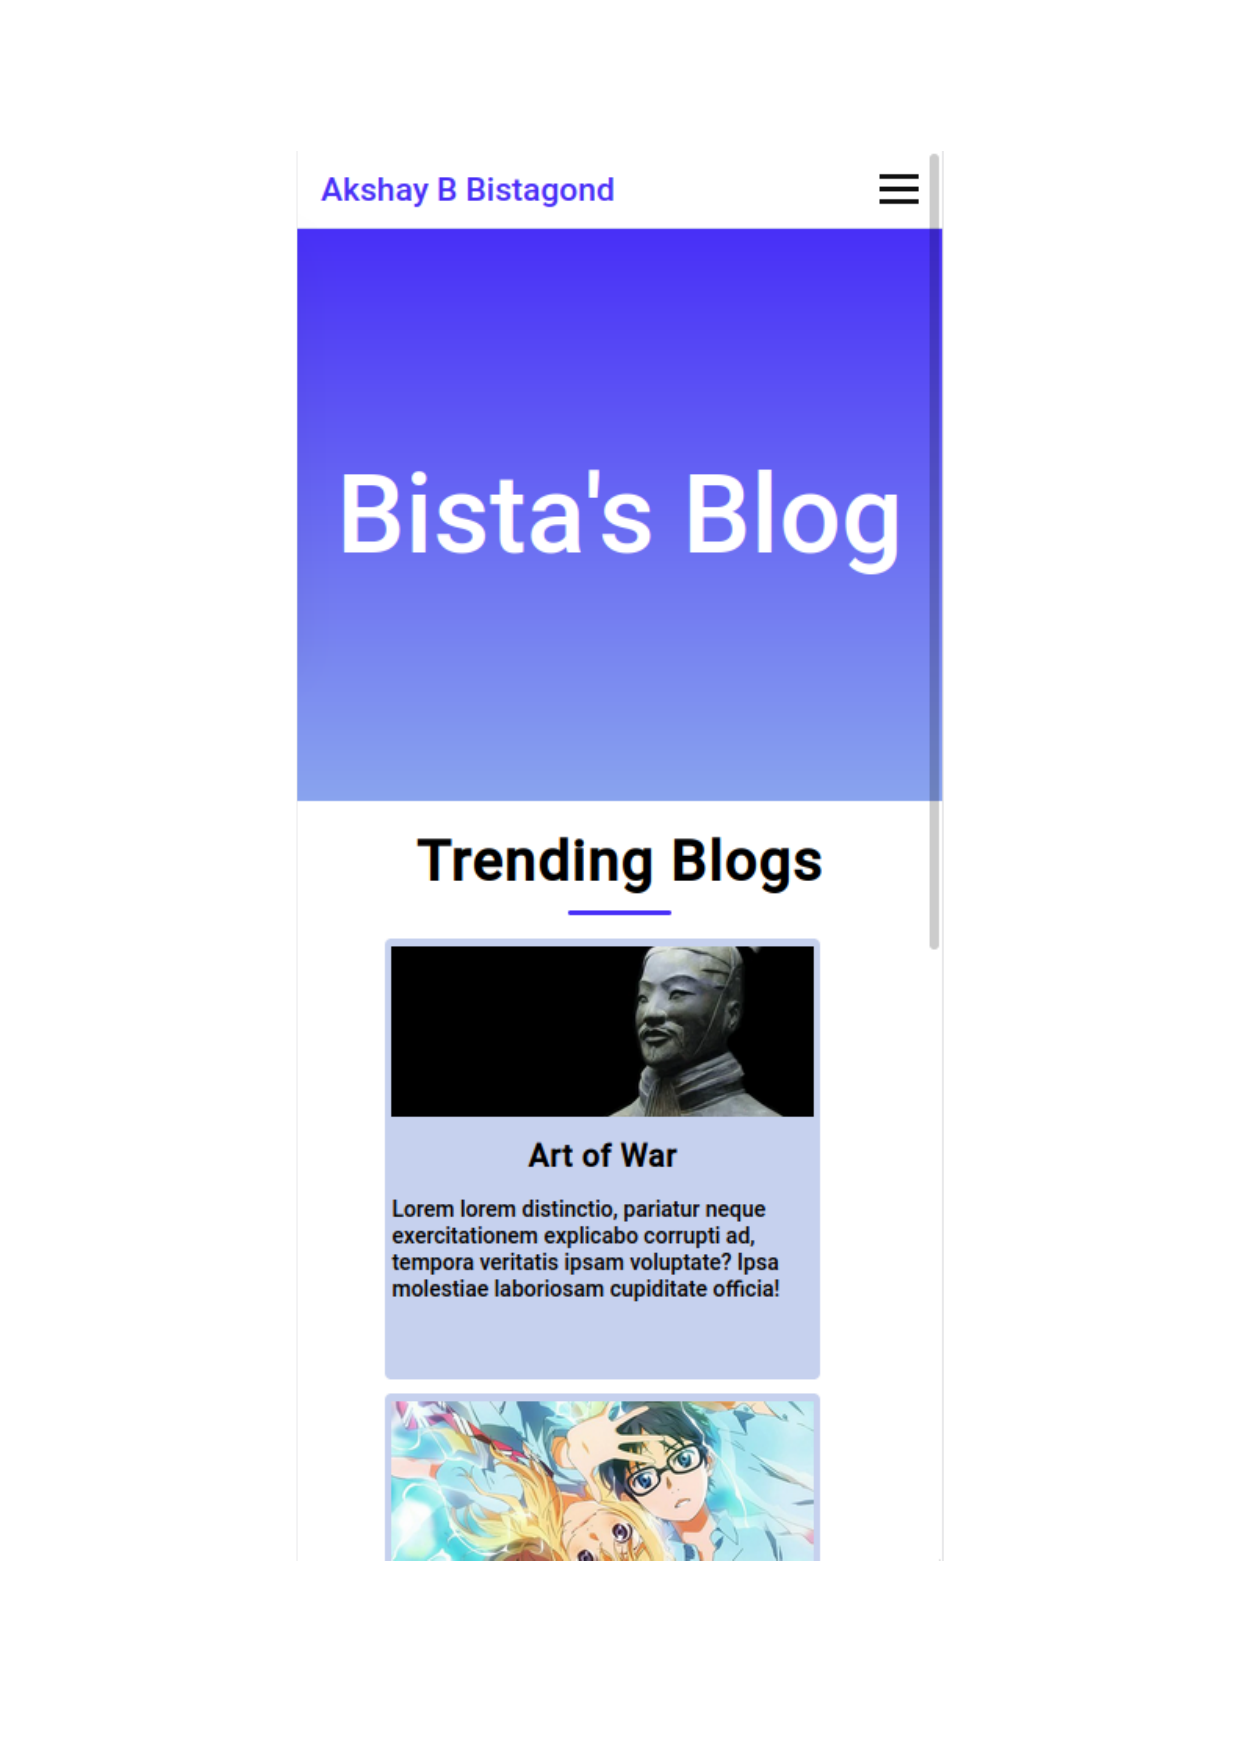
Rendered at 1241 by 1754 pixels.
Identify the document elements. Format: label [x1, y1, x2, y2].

picture [296, 151, 944, 1561]
